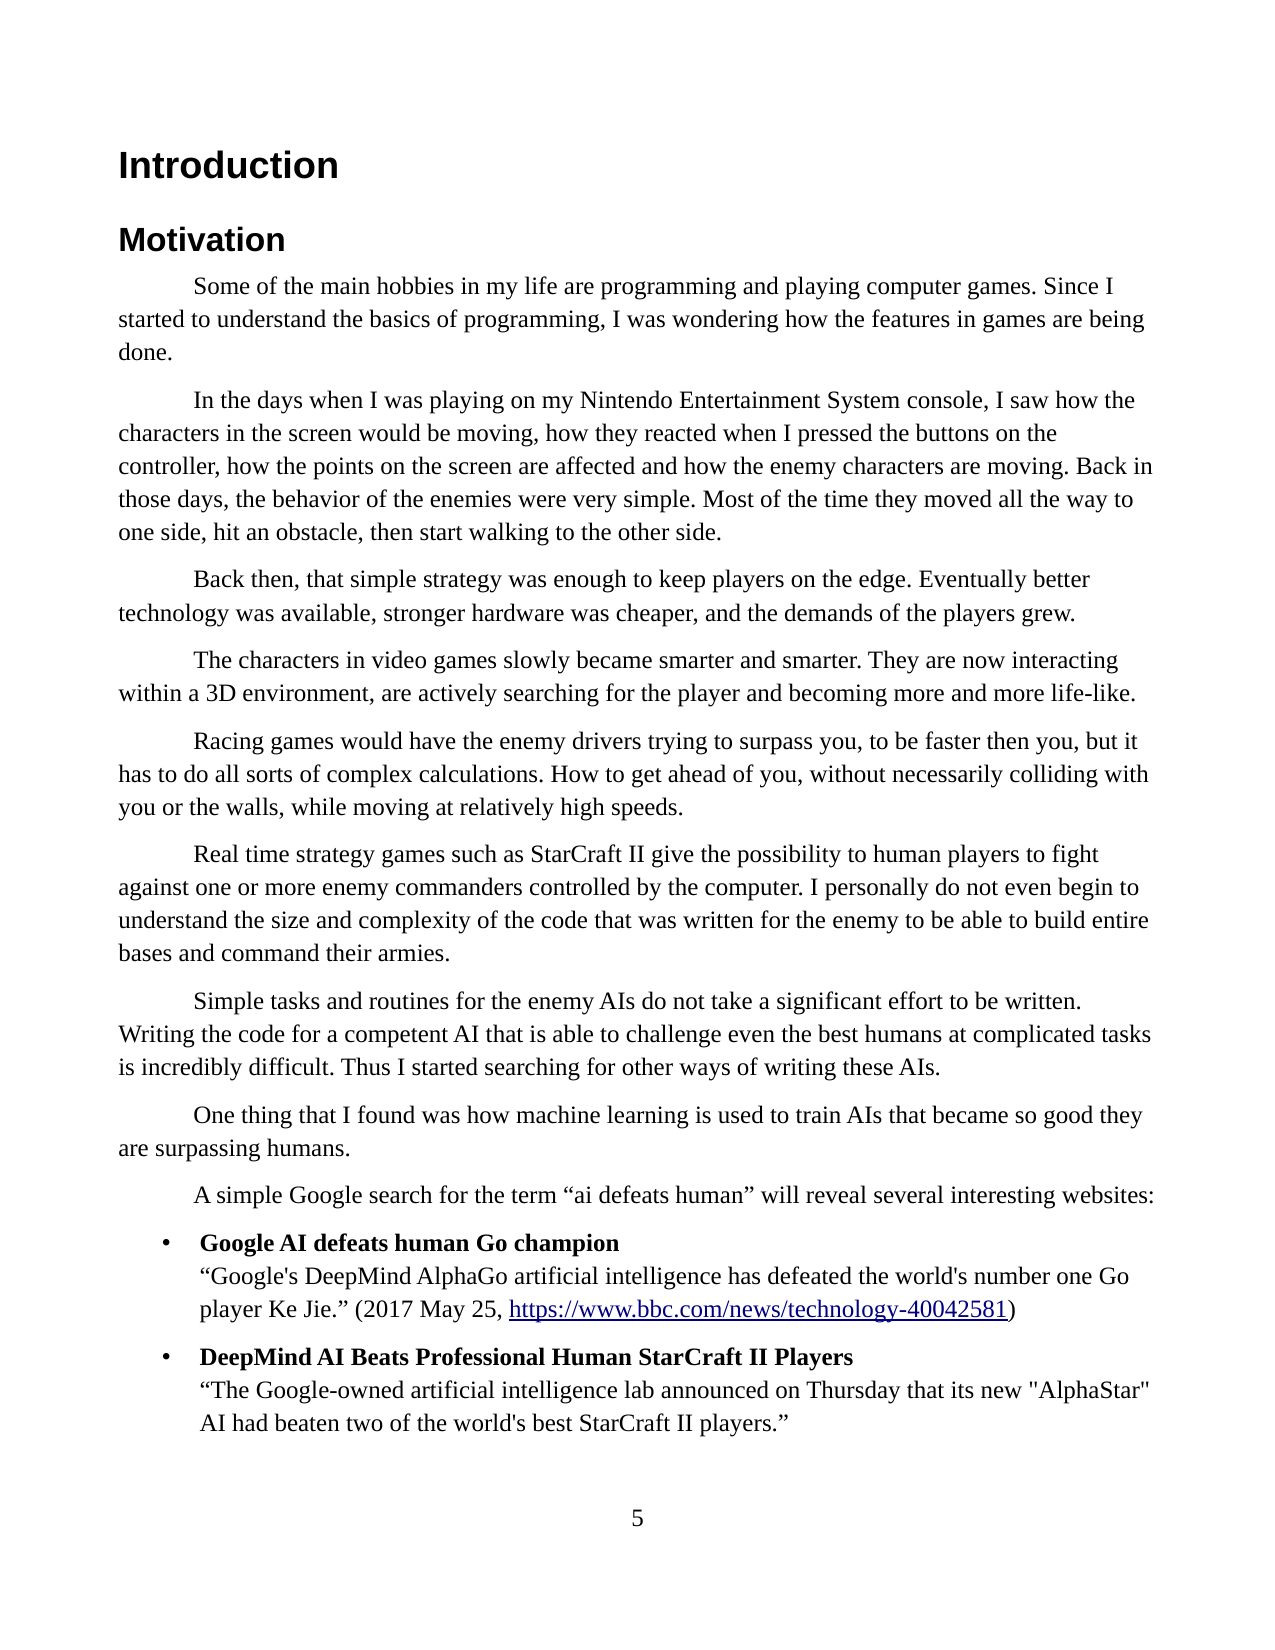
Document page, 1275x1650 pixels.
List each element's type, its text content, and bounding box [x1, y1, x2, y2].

text One thing that I found was how machine learning is used to train AIs that became so good they are surpassing humans. [118, 1100, 1157, 1162]
text In the days when I was playing on my Nintendo Entertainment System console, I saw how the characters in the screen would be moving, how they reacted when I pressed the buttons on the controller, how the points on the screen are affected and how the enemy characters are moving. Back in those days, the behavior of the enemies were very simple. Most of the time they moved all the way to one side, hit an obstacle, then start walking to the other side. [118, 385, 1157, 546]
text A simple Google search for the term “ai defeats human” will reveal several interesting websites: [118, 1180, 1157, 1209]
subtitle Introduction [118, 143, 1157, 187]
text Some of the main hobbies in my life are programming and playing computer games. Since I started to understand the basics of programming, I was wondering how the features in games are being done. [118, 271, 1157, 366]
text Racing games would have the enemy drivers trying to surpass you, to be faster then you, but it has to do all sorts of complex calculations. How to get ahead of you, without necessarily colliding with you or the walls, while moving at relatively high speeds. [118, 726, 1157, 821]
text Simple tasks and routines for the enemy AIs do not take a significant effort to be written. Writing the code for a competent AI that is able to challenge even the best humans at complicated tasks is incredibly difficult. Thus I started searching for other ways of writing these AIs. [118, 986, 1157, 1081]
list Google AI defeats human Go champion “Google's DeepMind AlphaGo artificial intelligence has defeated the world's number one Go player Ke Jie.” (2017 May 25, https://www.bbc.com/news/technology-40042581) [162, 1228, 1157, 1323]
text The characters in video games slowly became smarter and smarter. They are now interacting within a 3D environment, are actively searching for the player and becoming more and more life-like. [118, 645, 1157, 707]
list DeepMind AI Beats Professional Human StarCraft II Players “The Google-owned artificial intelligence lab announced on Thursday that its new "AlphaStar" AI had beaten two of the world's best StarCraft II players.” [162, 1342, 1157, 1436]
text Back then, that simple strategy was enough to keep players on the edge. Eventually better technology was available, stronger hardware was cheaper, and the demands of the players grew. [118, 564, 1157, 626]
subtitle Motivation [118, 220, 1157, 259]
text Real time strategy games such as StarCraft II give the possibility to human players to fight against one or more enemy commanders controlled by the computer. I personally do not even begin to understand the size and complexity of the code that was written for the enemy to be able to build entire bases and command their armies. [118, 839, 1157, 967]
